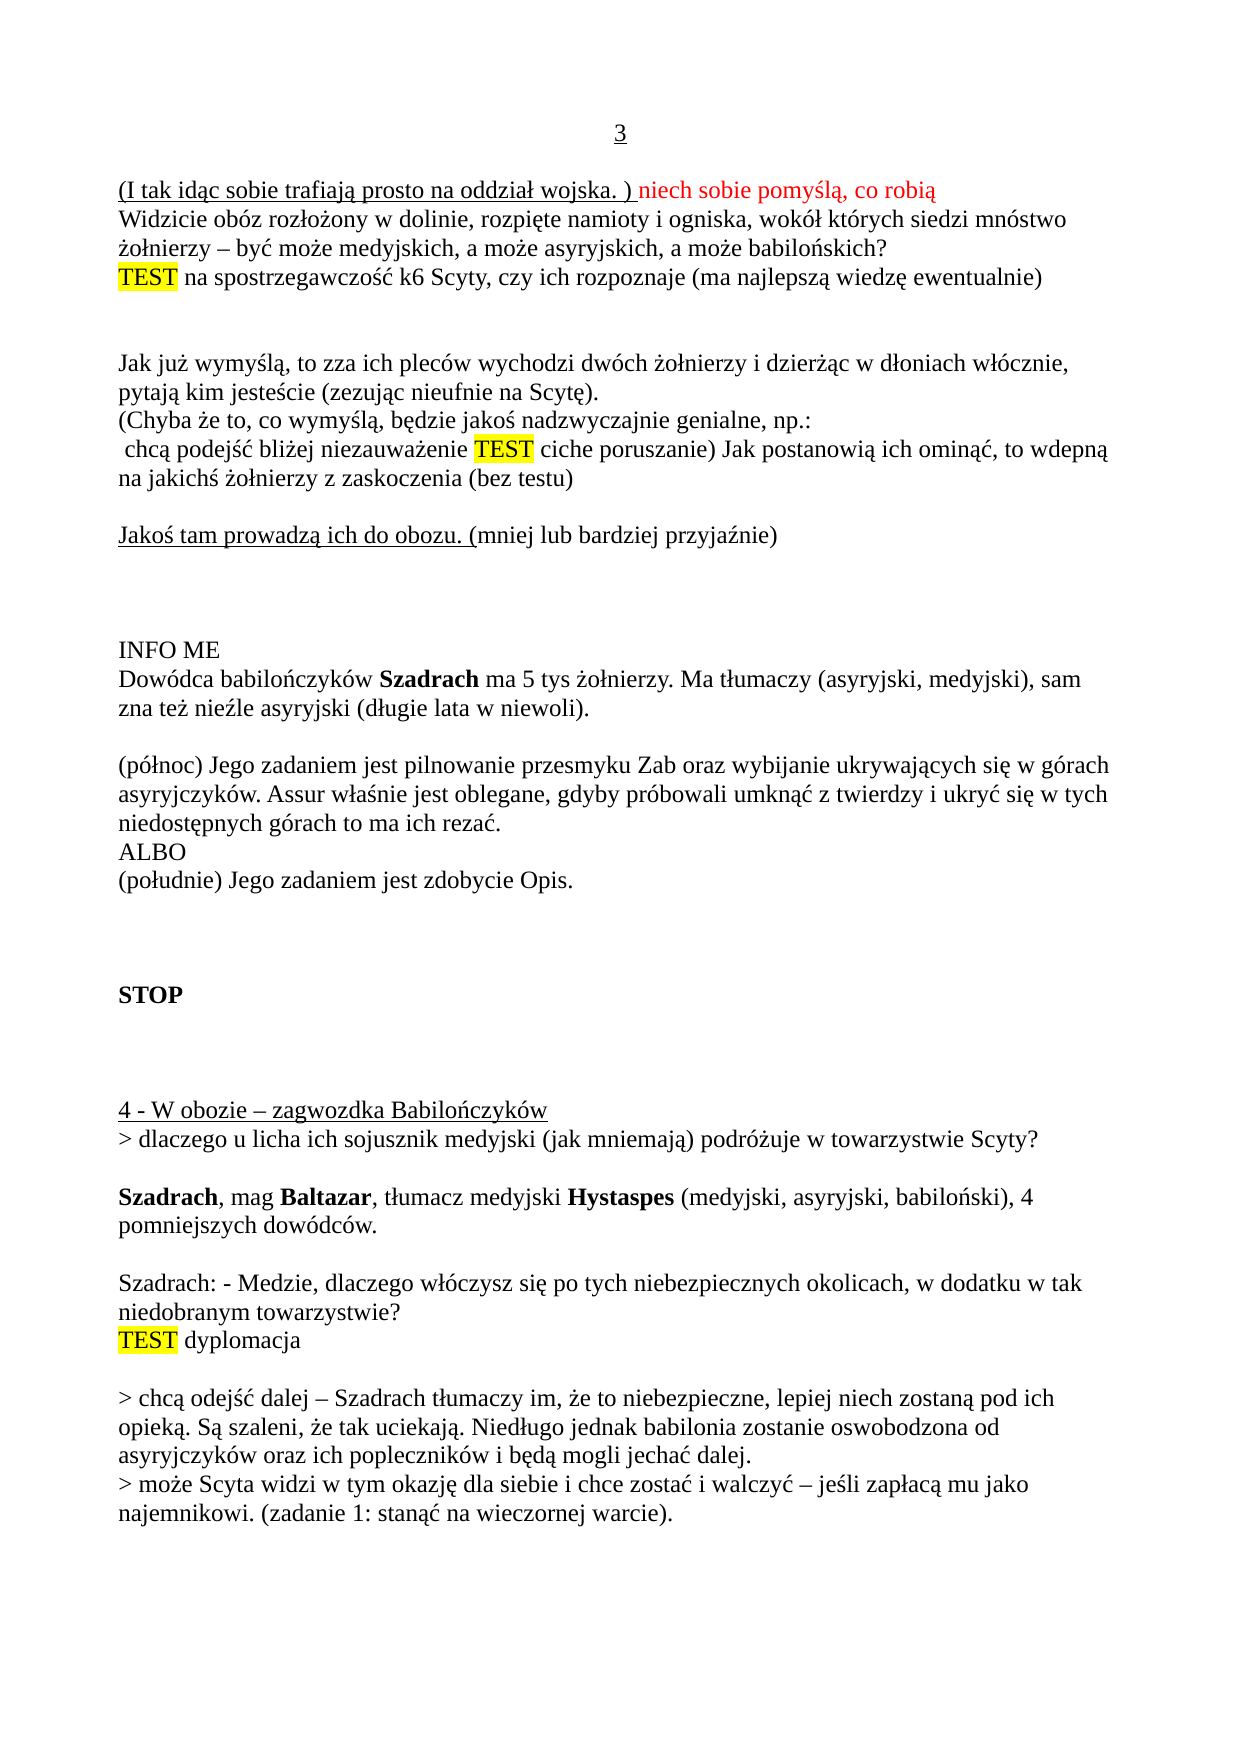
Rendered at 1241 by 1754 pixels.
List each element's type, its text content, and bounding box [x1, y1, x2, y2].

text TEST dyplomacja [118, 1326, 1122, 1354]
text Szadrach, mag Baltazar, tłumacz medyjski Hystaspes (medyjski, asyryjski, babiloński), 4 pomniejszych dowódców. [118, 1182, 1122, 1239]
text STOP [118, 981, 1122, 1009]
text Jak już wymyślą, to zza ich pleców wychodzi dwóch żołnierzy i dzierżąc w dłoniach włócznie, pytają kim jesteście (zezując nieufnie na Scytę). [118, 348, 1122, 406]
text Jakoś tam prowadzą ich do obozu. (mniej lub bardziej przyjaźnie) [118, 521, 1122, 549]
text (Chyba że to, co wymyślą, będzie jakoś nadzwyczajnie genialne, np.: [118, 406, 1122, 434]
text INFO ME [118, 636, 1122, 664]
text > chcą odejść dalej – Szadrach tłumaczy im, że to niebezpieczne, lepiej niech zostaną pod ich opieką. Są szaleni, że tak uciekają. Niedługo jednak babilonia zostanie oswobodzona od asyryjczyków oraz ich popleczników i będą mogli jechać dalej. [118, 1383, 1122, 1469]
text (południe) Jego zadaniem jest zdobycie Opis. [118, 866, 1122, 894]
text (północ) Jego zadaniem jest pilnowanie przesmyku Zab oraz wybijanie ukrywających się w górach asyryjczyków. Assur właśnie jest oblegane, gdyby próbowali umknąć z twierdzy i ukryć się w tych niedostępnych górach to ma ich rezać. [118, 751, 1122, 837]
text 4 - W obozie – zagwozdka Babilończyków [118, 1096, 1122, 1124]
text TEST na spostrzegawczość k6 Scyty, czy ich rozpoznaje (ma najlepszą wiedzę ewentualnie) [118, 262, 1122, 291]
text > może Scyta widzi w tym okazję dla siebie i chce zostać i walczyć – jeśli zapłacą mu jako najemnikowi. (zadanie 1: stanąć na wieczornej warcie). [118, 1469, 1122, 1527]
text 3 [118, 118, 1122, 147]
text ALBO [118, 837, 1122, 866]
text (I tak idąc sobie trafiają prosto na oddział wojska. ) niech sobie pomyślą, co robią [118, 176, 1122, 204]
text Dowódca babilończyków Szadrach ma 5 tys żołnierzy. Ma tłumaczy (asyryjski, medyjski), sam zna też nieźle asyryjski (długie lata w niewoli). [118, 664, 1122, 722]
text > dlaczego u licha ich sojusznik medyjski (jak mniemają) podróżuje w towarzystwie Scyty? [118, 1124, 1122, 1153]
text Szadrach: - Medzie, dlaczego włóczysz się po tych niebezpiecznych okolicach, w dodatku w tak niedobranym towarzystwie? [118, 1268, 1122, 1326]
text chcą podejść bliżej niezauważenie TEST ciche poruszanie) Jak postanowią ich ominąć, to wdepną na jakichś żołnierzy z zaskoczenia (bez testu) [118, 434, 1122, 492]
text Widzicie obóz rozłożony w dolinie, rozpięte namioty i ogniska, wokół których siedzi mnóstwo żołnierzy – być może medyjskich, a może asyryjskich, a może babilońskich? [118, 204, 1122, 262]
